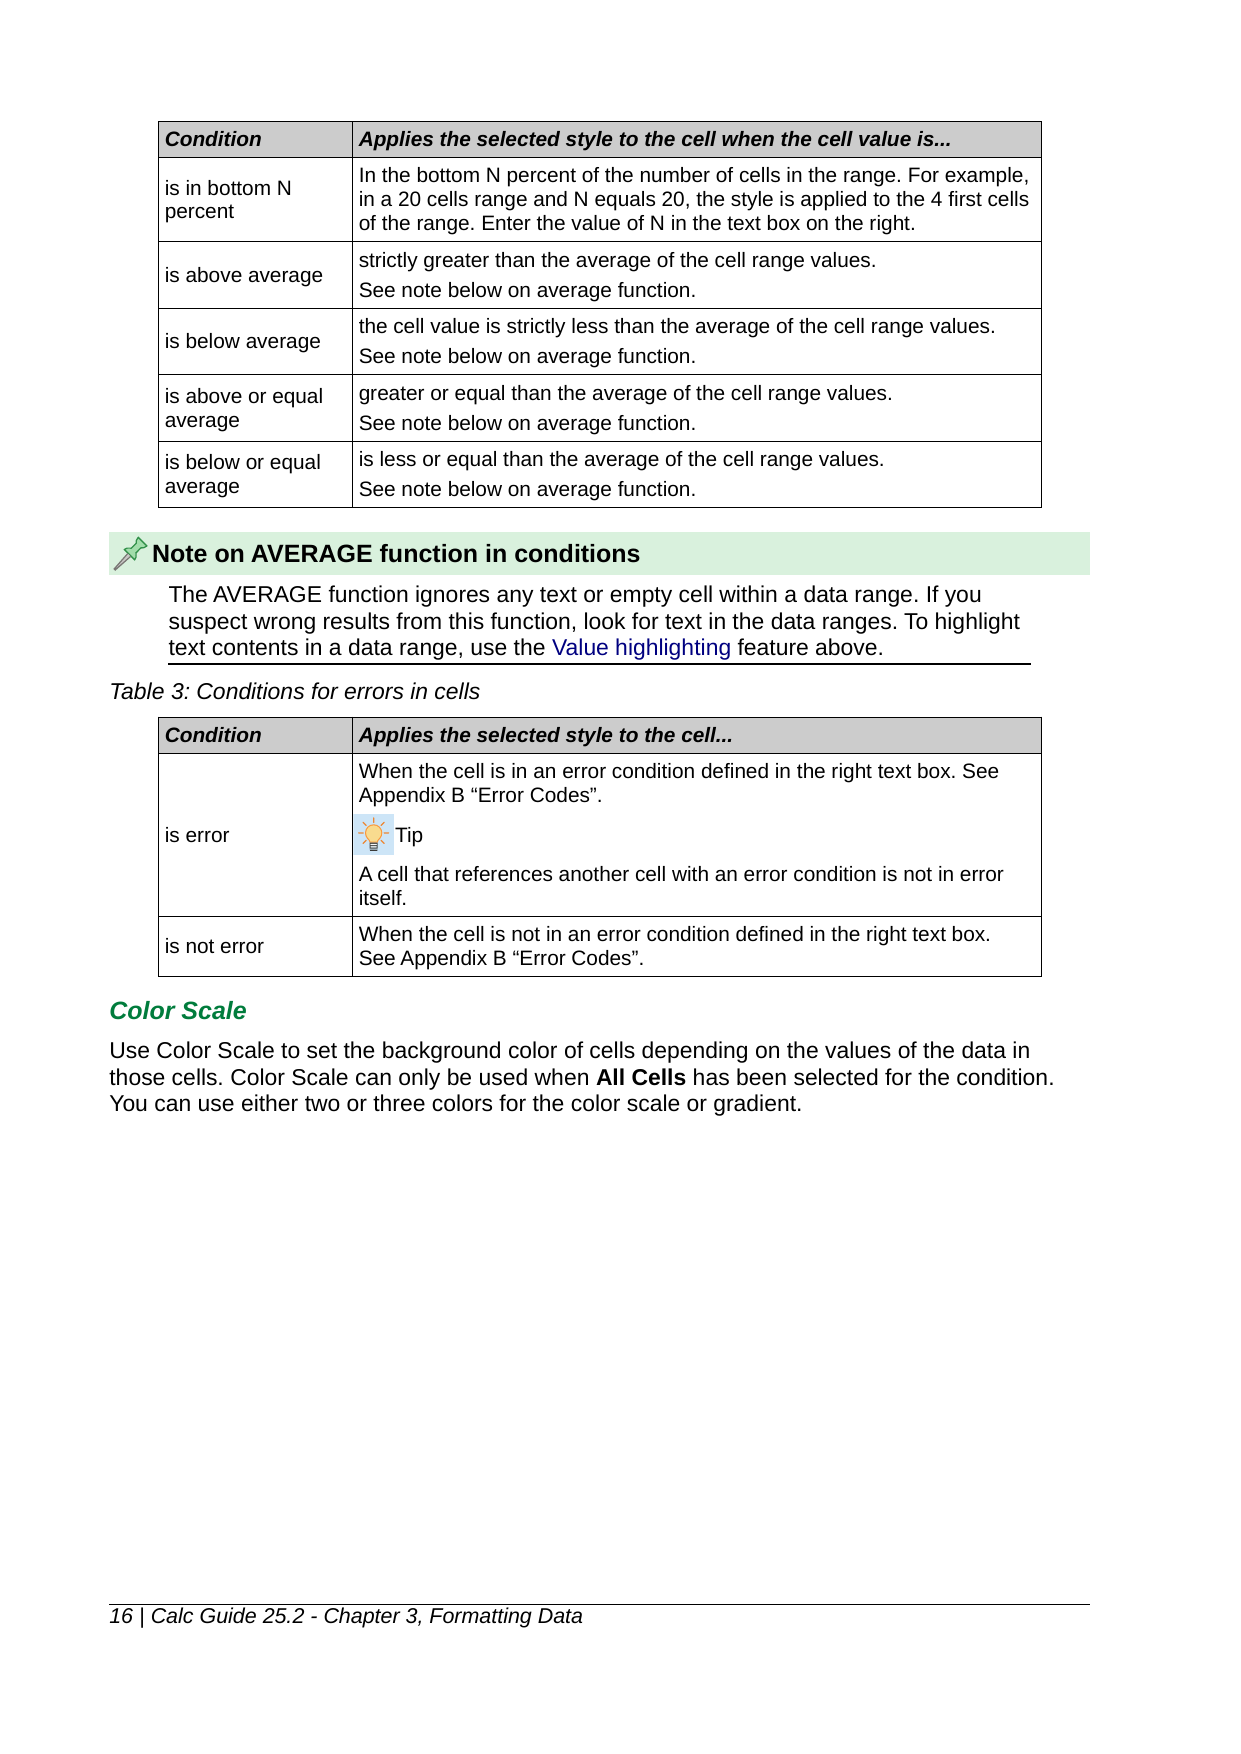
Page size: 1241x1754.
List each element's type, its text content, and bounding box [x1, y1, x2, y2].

table_cell is above or equal average [159, 375, 352, 441]
table_cell strictly greater than the average of the cell range values. See note below on average function. [353, 242, 1041, 308]
table_cell When the cell is not in an error condition defined in the right text box. See Appendix B “Error Codes”. [353, 917, 1041, 976]
table_header Condition [159, 718, 352, 753]
text The AVERAGE function ignores any text or empty cell within a data range. If you suspect wrong results from this function, look for text in the data ranges. To highlight text contents in a data range, use the Value highlighting feature above. [168, 581, 1031, 663]
table_cell is error [159, 754, 352, 916]
table_cell is not error [159, 917, 352, 976]
table_cell is above average [159, 242, 352, 308]
table_header Applies the selected style to the cell when the cell value is... [353, 122, 1041, 157]
table_cell is in bottom N percent [159, 158, 352, 241]
table_cell In the bottom N percent of the number of cells in the range. For example, in a 20 cells range and N equals 20, the style is applied to the 4 first cells of the range. Enter the value of N in the text box on the right. [353, 158, 1041, 241]
subtitle Note on AVERAGE function in conditions [109, 532, 1090, 575]
table_cell is below average [159, 309, 352, 374]
table_header Applies the selected style to the cell... [353, 718, 1041, 753]
text Table 3: Conditions for errors in cells [109, 678, 1090, 704]
table_cell When the cell is in an error condition defined in the right text box. See Appendix B “Error Codes”. Tip A cell that references another cell with an error condition is not in error itself. [353, 754, 1041, 916]
subtitle Color Scale [109, 996, 1090, 1025]
table_cell the cell value is strictly less than the average of the cell range values. See note below on average function. [353, 309, 1041, 374]
table_header Condition [159, 122, 352, 157]
table_cell greater or equal than the average of the cell range values. See note below on average function. [353, 375, 1041, 441]
text Use Color Scale to set the background color of cells depending on the values of the data in those cells. Color Scale can only be used when All Cells has been selected for the condition. You can use either two or three colors for the color scale or gradient. [109, 1037, 1090, 1116]
table_cell is less or equal than the average of the cell range values. See note below on average function. [353, 442, 1041, 507]
table_cell is below or equal average [159, 442, 352, 507]
